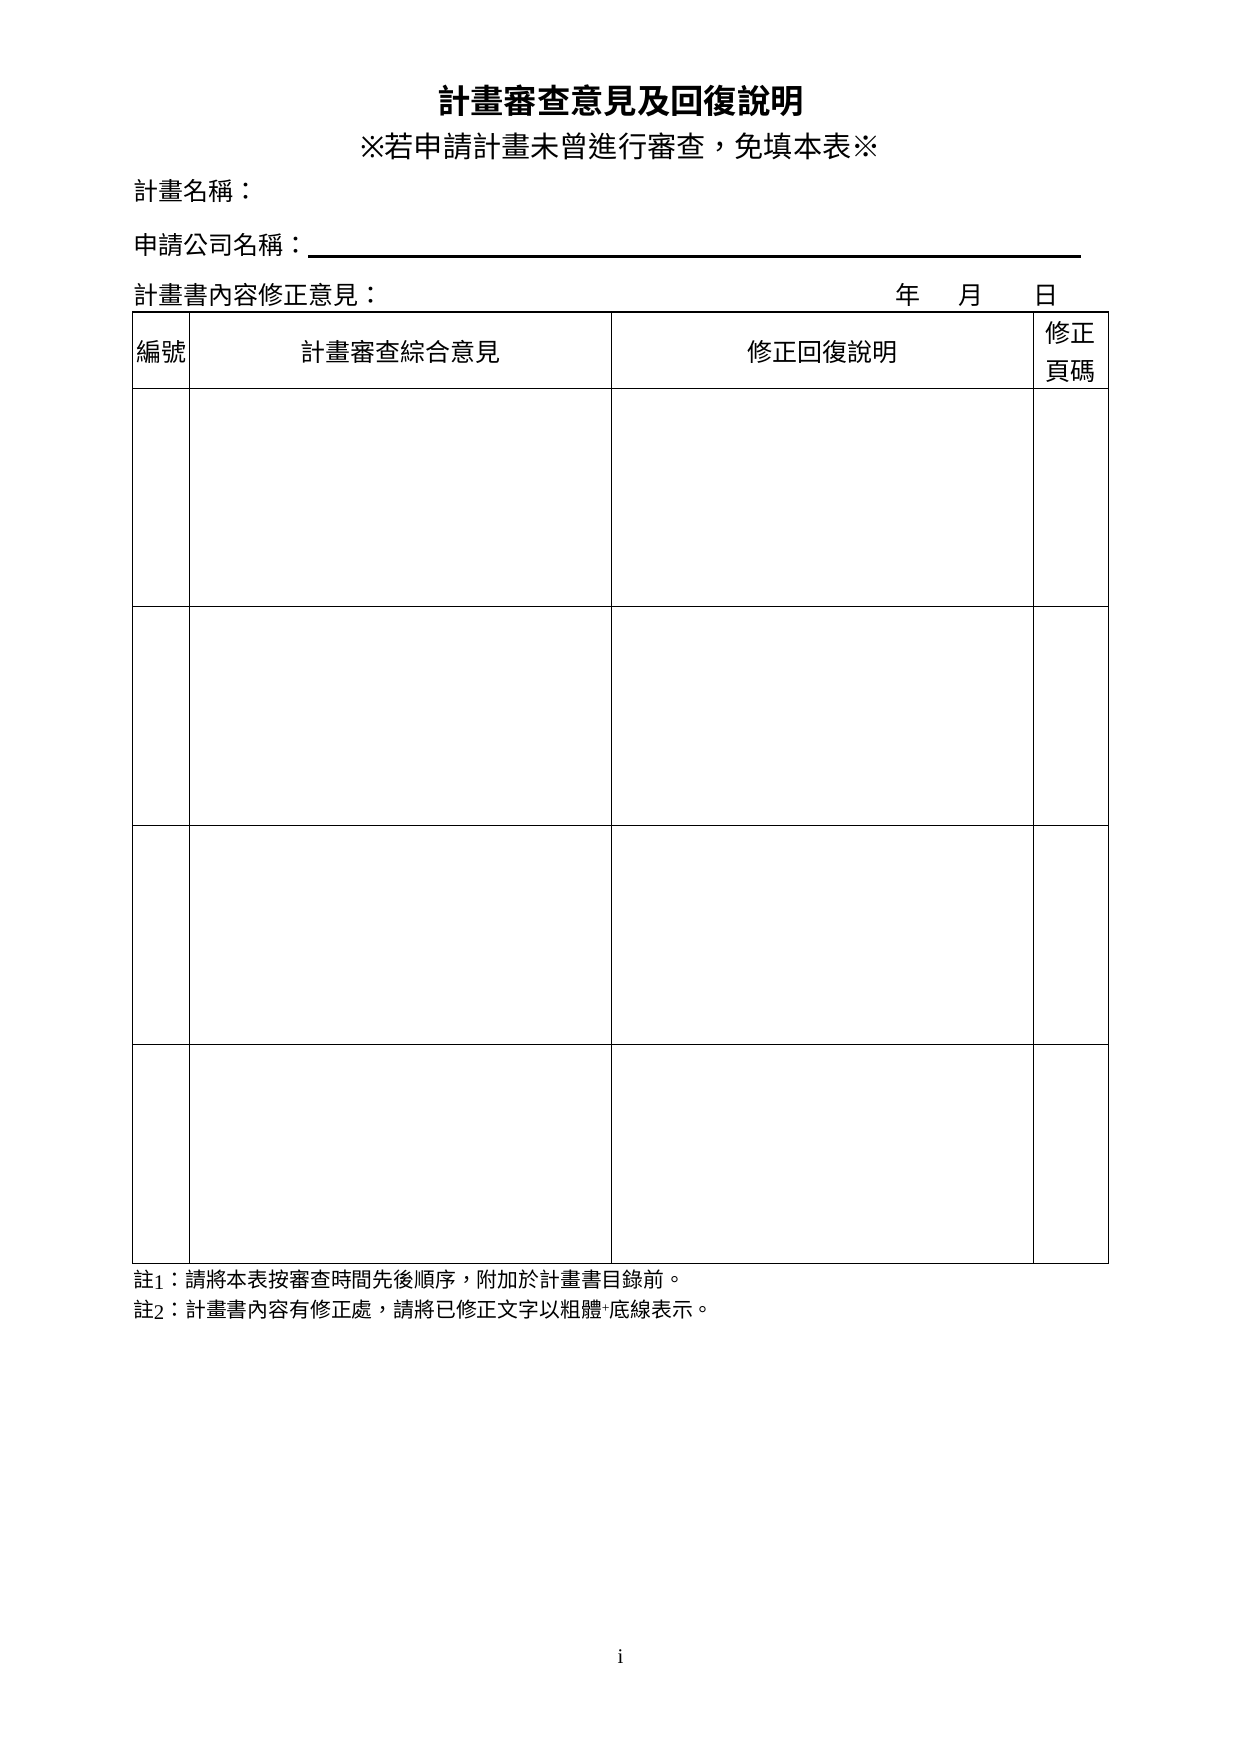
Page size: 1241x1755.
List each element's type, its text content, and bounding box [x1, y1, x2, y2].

table_cell [612, 826, 1033, 1044]
text 計畫審查意見及回復說明 [133, 75, 1107, 123]
table_header 修正回復說明 [612, 313, 1033, 387]
text 註1：請將本表按審查時間先後順序，附加於計畫書目錄前。 [133, 1263, 1149, 1294]
text 計畫書內容修正意見： 年 月 日 [133, 274, 1107, 311]
table_cell [133, 389, 189, 606]
table_cell [133, 607, 189, 825]
text 申請公司名稱： [133, 220, 1107, 261]
table_header 修正 頁碼 [1034, 313, 1108, 387]
table_cell [190, 607, 611, 825]
text 計畫名稱： [133, 166, 1107, 207]
table_cell [190, 826, 611, 1044]
table_cell [1034, 607, 1108, 825]
text 註2：計畫書內容有修正處，請將已修正文字以粗體+底線表示。 [133, 1294, 1149, 1324]
table_cell [612, 1045, 1033, 1262]
table_cell [612, 607, 1033, 825]
text ※若申請計畫未曾進行審查，免填本表※ [133, 123, 1107, 166]
table_cell [133, 1045, 189, 1262]
table_header 編號 [133, 313, 189, 387]
table_cell [133, 826, 189, 1044]
table_cell [1034, 826, 1108, 1044]
table_header 計畫審查綜合意見 [190, 313, 611, 387]
table_cell [1034, 1045, 1108, 1262]
table_cell [1034, 389, 1108, 606]
table_cell [612, 389, 1033, 606]
table_cell [190, 389, 611, 606]
table_cell [190, 1045, 611, 1262]
